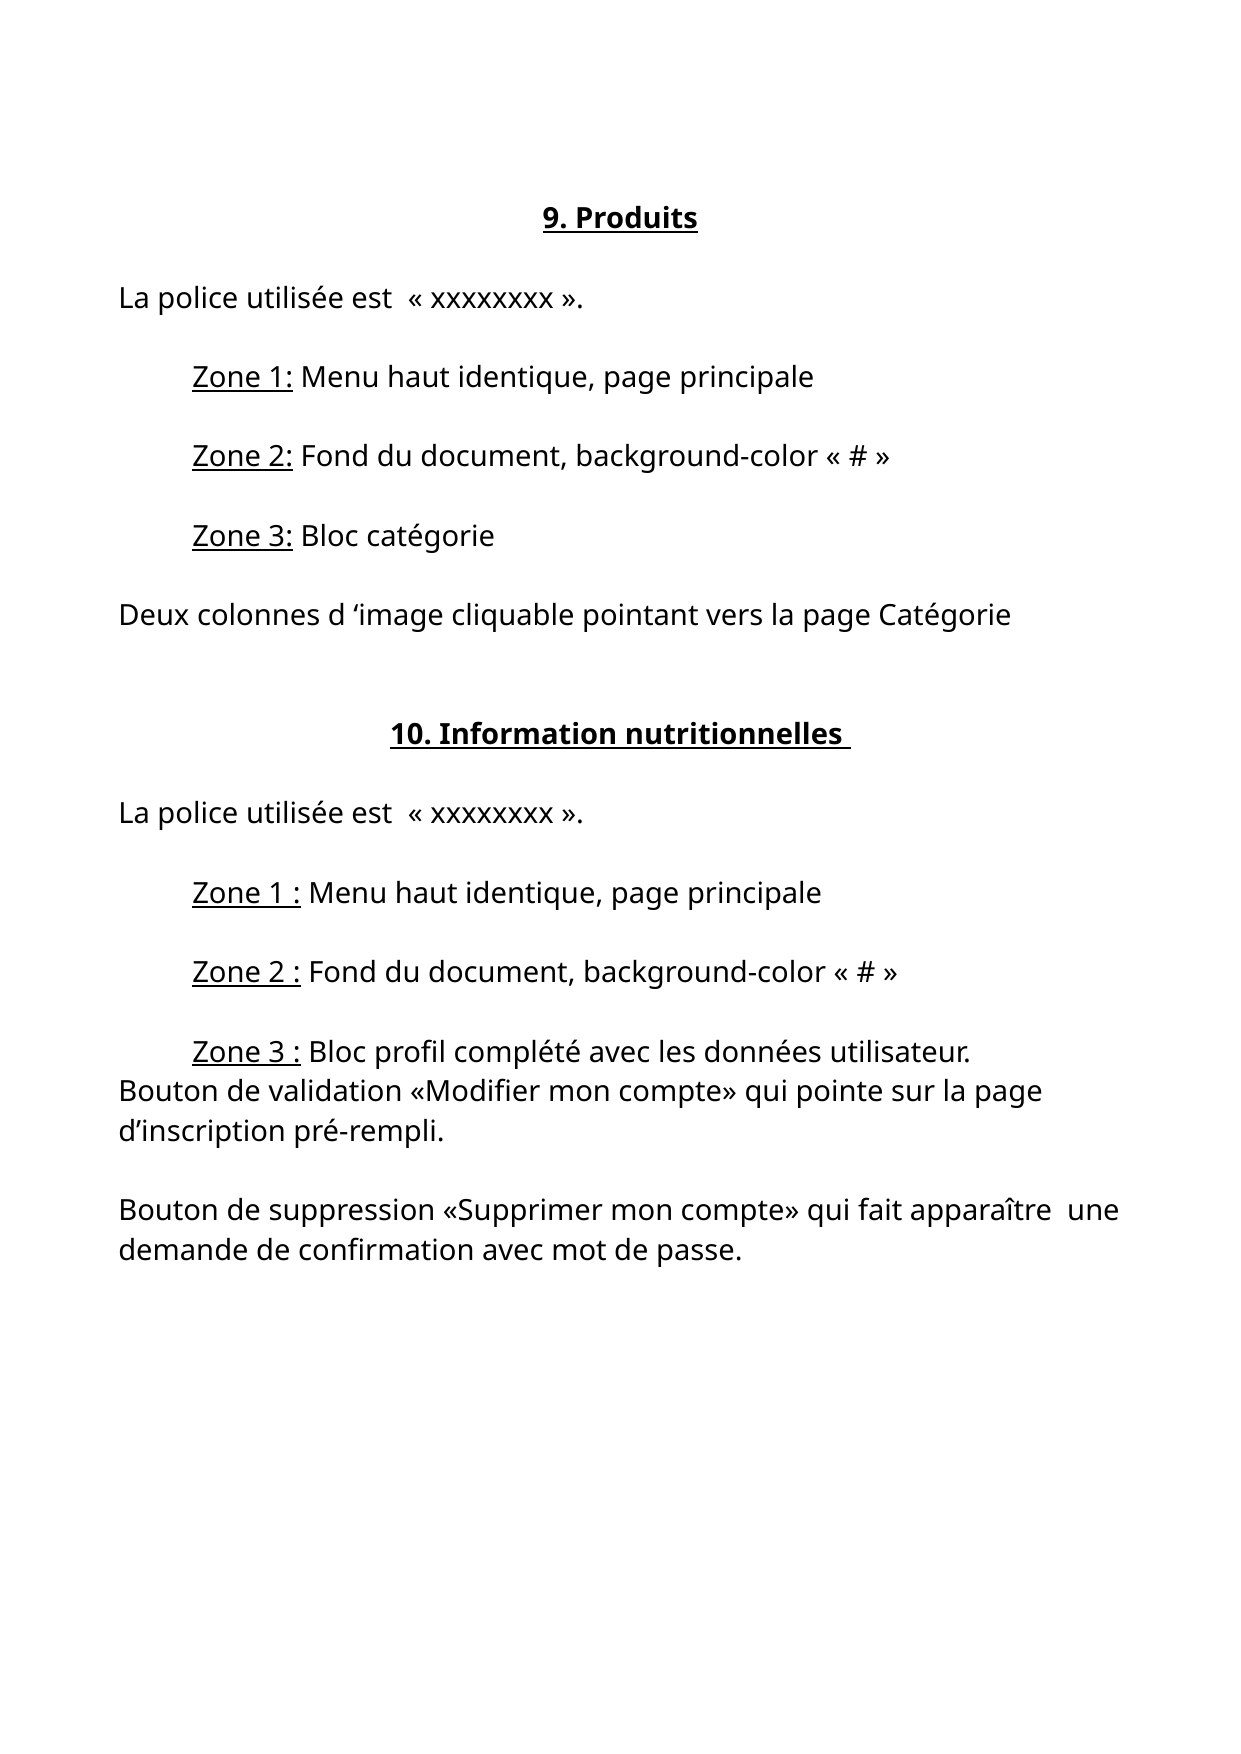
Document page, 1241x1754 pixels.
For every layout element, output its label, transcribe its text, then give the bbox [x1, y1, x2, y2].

text Zone 1: Menu haut identique, page principale [118, 356, 1122, 396]
text 9. Produits [118, 197, 1122, 237]
text Zone 2: Fond du document, background-color « # » [118, 436, 1122, 475]
text Zone 3 : Bloc profil complété avec les données utilisateur. [118, 1031, 1122, 1071]
text Zone 2 : Fond du document, background-color « # » [118, 952, 1122, 991]
text Zone 1 : Menu haut identique, page principale [118, 872, 1122, 912]
text Zone 3: Bloc catégorie [118, 515, 1122, 555]
text La police utilisée est « xxxxxxxx ». [118, 793, 1122, 832]
text Deux colonnes d ‘image cliquable pointant vers la page Catégorie [118, 594, 1122, 634]
text Bouton de validation «Modifier mon compte» qui pointe sur la page d’inscription pré-rempli. [118, 1071, 1122, 1150]
text La police utilisée est « xxxxxxxx ». [118, 277, 1122, 317]
text Bouton de suppression «Supprimer mon compte» qui fait apparaître une demande de confirmation avec mot de passe. [118, 1190, 1122, 1269]
text 10. Information nutritionnelles [118, 713, 1122, 753]
